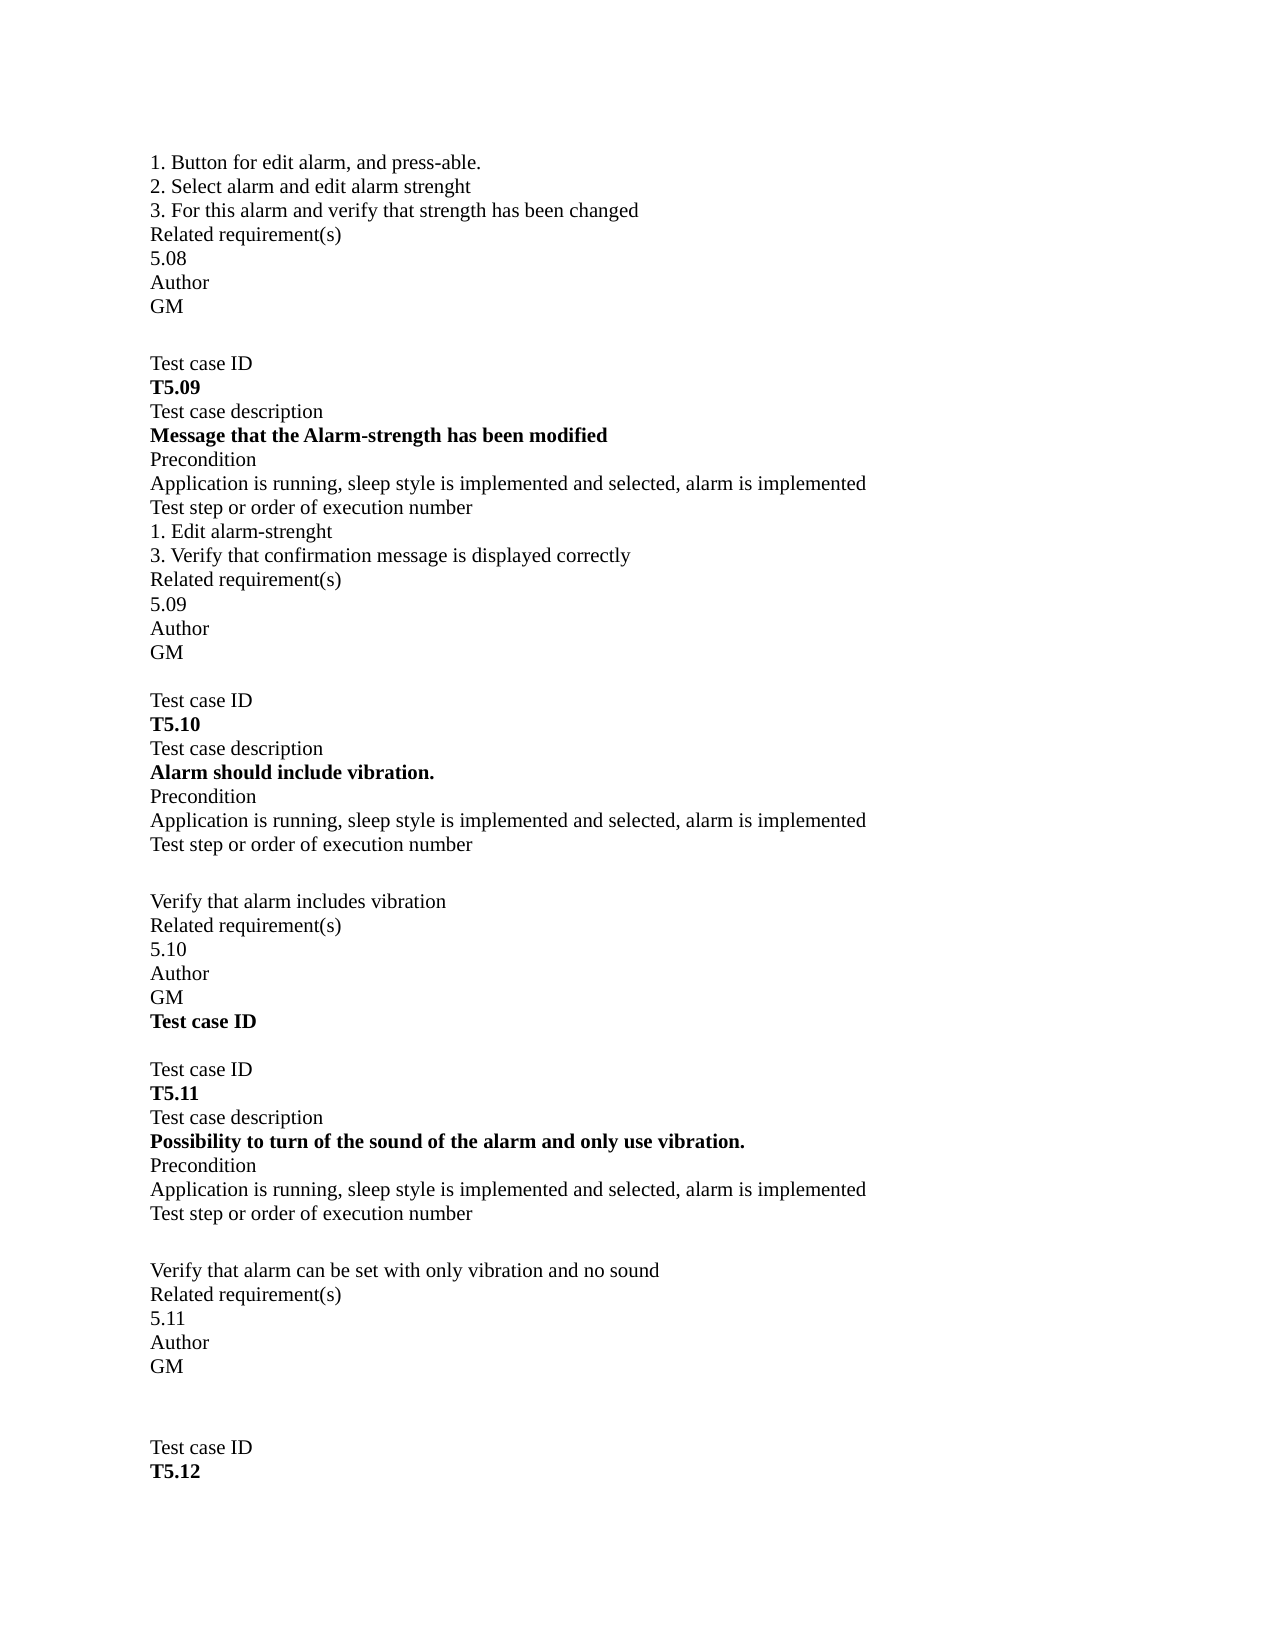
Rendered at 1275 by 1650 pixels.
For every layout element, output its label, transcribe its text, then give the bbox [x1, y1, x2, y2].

text 5.09 [150, 591, 1125, 616]
text Precondition [150, 447, 1125, 471]
text 1. Button for edit alarm, and press-able. 2. Select alarm and edit alarm strenght 3. For this alarm and verify that strength has been changed [150, 150, 1125, 222]
text Alarm should include vibration. [150, 760, 1125, 784]
text Possibility to turn of the sound of the alarm and only use vibration. [150, 1129, 1125, 1153]
text Test step or order of execution number [150, 832, 1125, 856]
text Author [150, 616, 1125, 639]
text Application is running, sleep style is implemented and selected, alarm is implemented [150, 1177, 1125, 1201]
text Test case description [150, 399, 1125, 423]
text GM Test case ID [150, 294, 1125, 375]
text Related requirement(s) [150, 567, 1125, 591]
text Application is running, sleep style is implemented and selected, alarm is implemented [150, 808, 1125, 832]
text T5.10 [150, 712, 1125, 736]
text Author [150, 961, 1125, 985]
text Verify that alarm can be set with only vibration and no sound [150, 1225, 1125, 1282]
text GM [150, 639, 1125, 688]
text 5.11 [150, 1306, 1125, 1330]
text Author [150, 1330, 1125, 1354]
text T5.09 [150, 375, 1125, 399]
text Related requirement(s) [150, 1282, 1125, 1306]
text Test case ID [150, 1434, 1125, 1459]
text Test step or order of execution number [150, 495, 1125, 519]
text Precondition [150, 1153, 1125, 1177]
text GM Test case ID [150, 985, 1125, 1057]
text GM [150, 1354, 1125, 1434]
text Test case ID [150, 688, 1125, 712]
text Author [150, 270, 1125, 294]
text Test case description [150, 1105, 1125, 1129]
text Related requirement(s) [150, 913, 1125, 937]
text Verify that alarm includes vibration [150, 856, 1125, 913]
text 5.08 [150, 246, 1125, 270]
text Test case description [150, 736, 1125, 760]
text T5.12 [150, 1459, 1125, 1483]
text Message that the Alarm-strength has been modified [150, 423, 1125, 447]
text Test step or order of execution number [150, 1201, 1125, 1225]
text 5.10 [150, 937, 1125, 961]
text Application is running, sleep style is implemented and selected, alarm is implemented [150, 471, 1125, 495]
text Test case ID [150, 1057, 1125, 1081]
text T5.11 [150, 1081, 1125, 1105]
text 1. Edit alarm-strenght 3. Verify that confirmation message is displayed correctly [150, 519, 1125, 567]
text Precondition [150, 784, 1125, 808]
text Related requirement(s) [150, 222, 1125, 246]
